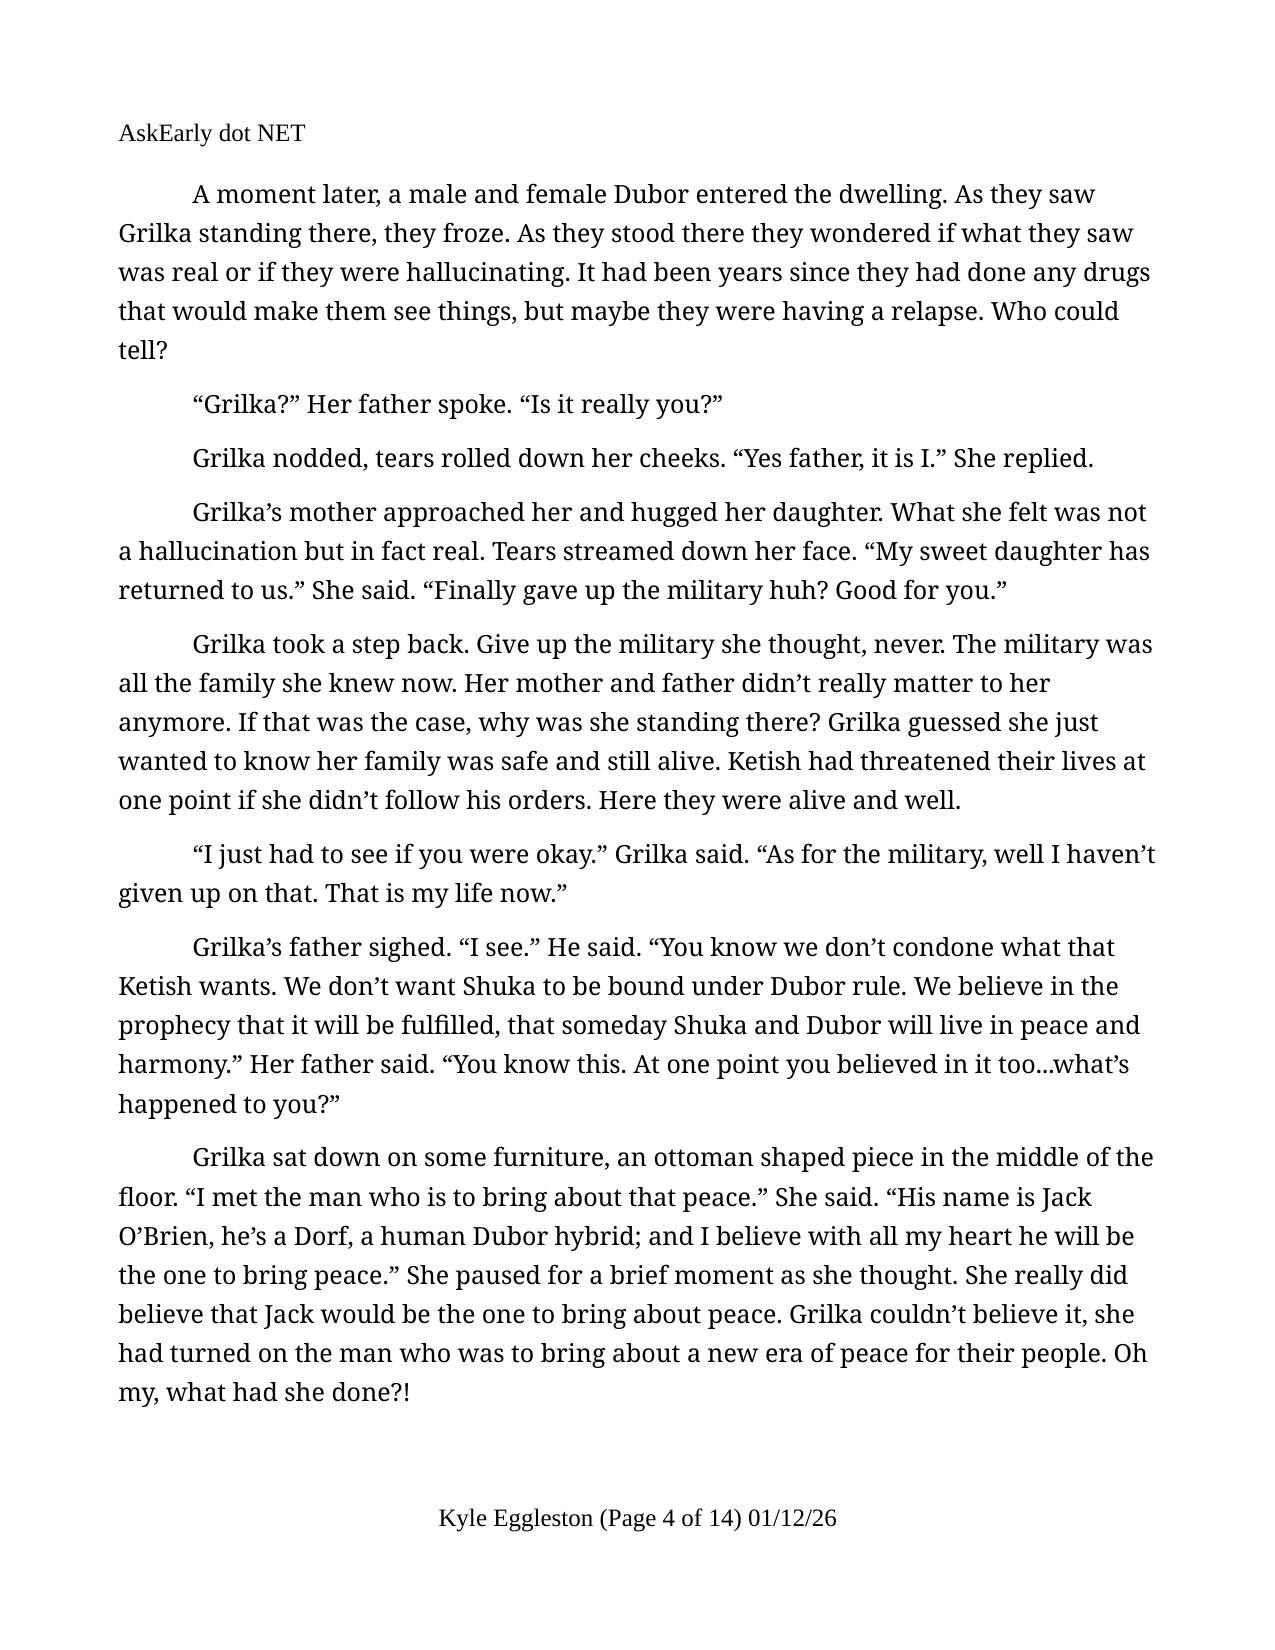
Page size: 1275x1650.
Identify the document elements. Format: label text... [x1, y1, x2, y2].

text Grilka’s father sighed. “I see.” He said. “You know we don’t condone what that Ketish wants. We don’t want Shuka to be bound under Dubor rule. We believe in the prophecy that it will be fulfilled, that someday Shuka and Dubor will live in peace and harmony.” Her father said. “You know this. At one point you believed in it too...what’s happened to you?” [118, 930, 1157, 1120]
text “Grilka?” Her father spoke. “Is it really you?” [118, 387, 1157, 421]
text Grilka took a step back. Give up the military she thought, never. The military was all the family she knew now. Her mother and father didn’t really matter to her anymore. If that was the case, why was she standing there? Grilka guessed she just wanted to know her family was safe and still alive. Ketish had threatened their lives at one point if she didn’t follow his orders. Here they were alive and well. [118, 626, 1157, 817]
text Grilka nodded, tears rolled down her cheeks. “Yes father, it is I.” She replied. [118, 441, 1157, 474]
text A moment later, a male and female Dubor entered the dwelling. As they saw Grilka standing there, they froze. As they stood there they wondered if what they saw was real or if they were hallucinating. It had been years since they had done any drugs that would make them see things, but maybe they were having a relapse. Who could tell? [118, 176, 1157, 367]
text Grilka sat down on some furniture, an ottoman shaped piece in the middle of the floor. “I met the man who is to bring about that peace.” She said. “His name is Jack O’Brien, he’s a Dorf, a human Dubor hybrid; and I believe with all my heart he will be the one to bring peace.” She paused for a brief moment as she thought. She really did believe that Jack would be the one to bring about peace. Grilka couldn’t believe it, she had turned on the man who was to bring about a new era of peace for their people. Oh my, what had she done?! [118, 1140, 1157, 1409]
text “I just had to see if you were okay.” Grilka said. “As for the military, well I haven’t given up on that. That is my life now.” [118, 837, 1157, 910]
text Grilka’s mother approached her and hugged her daughter. What she felt was not a hallucination but in fact real. Tears streamed down her face. “My sweet daughter has returned to us.” She said. “Finally gave up the military huh? Good for you.” [118, 494, 1157, 607]
